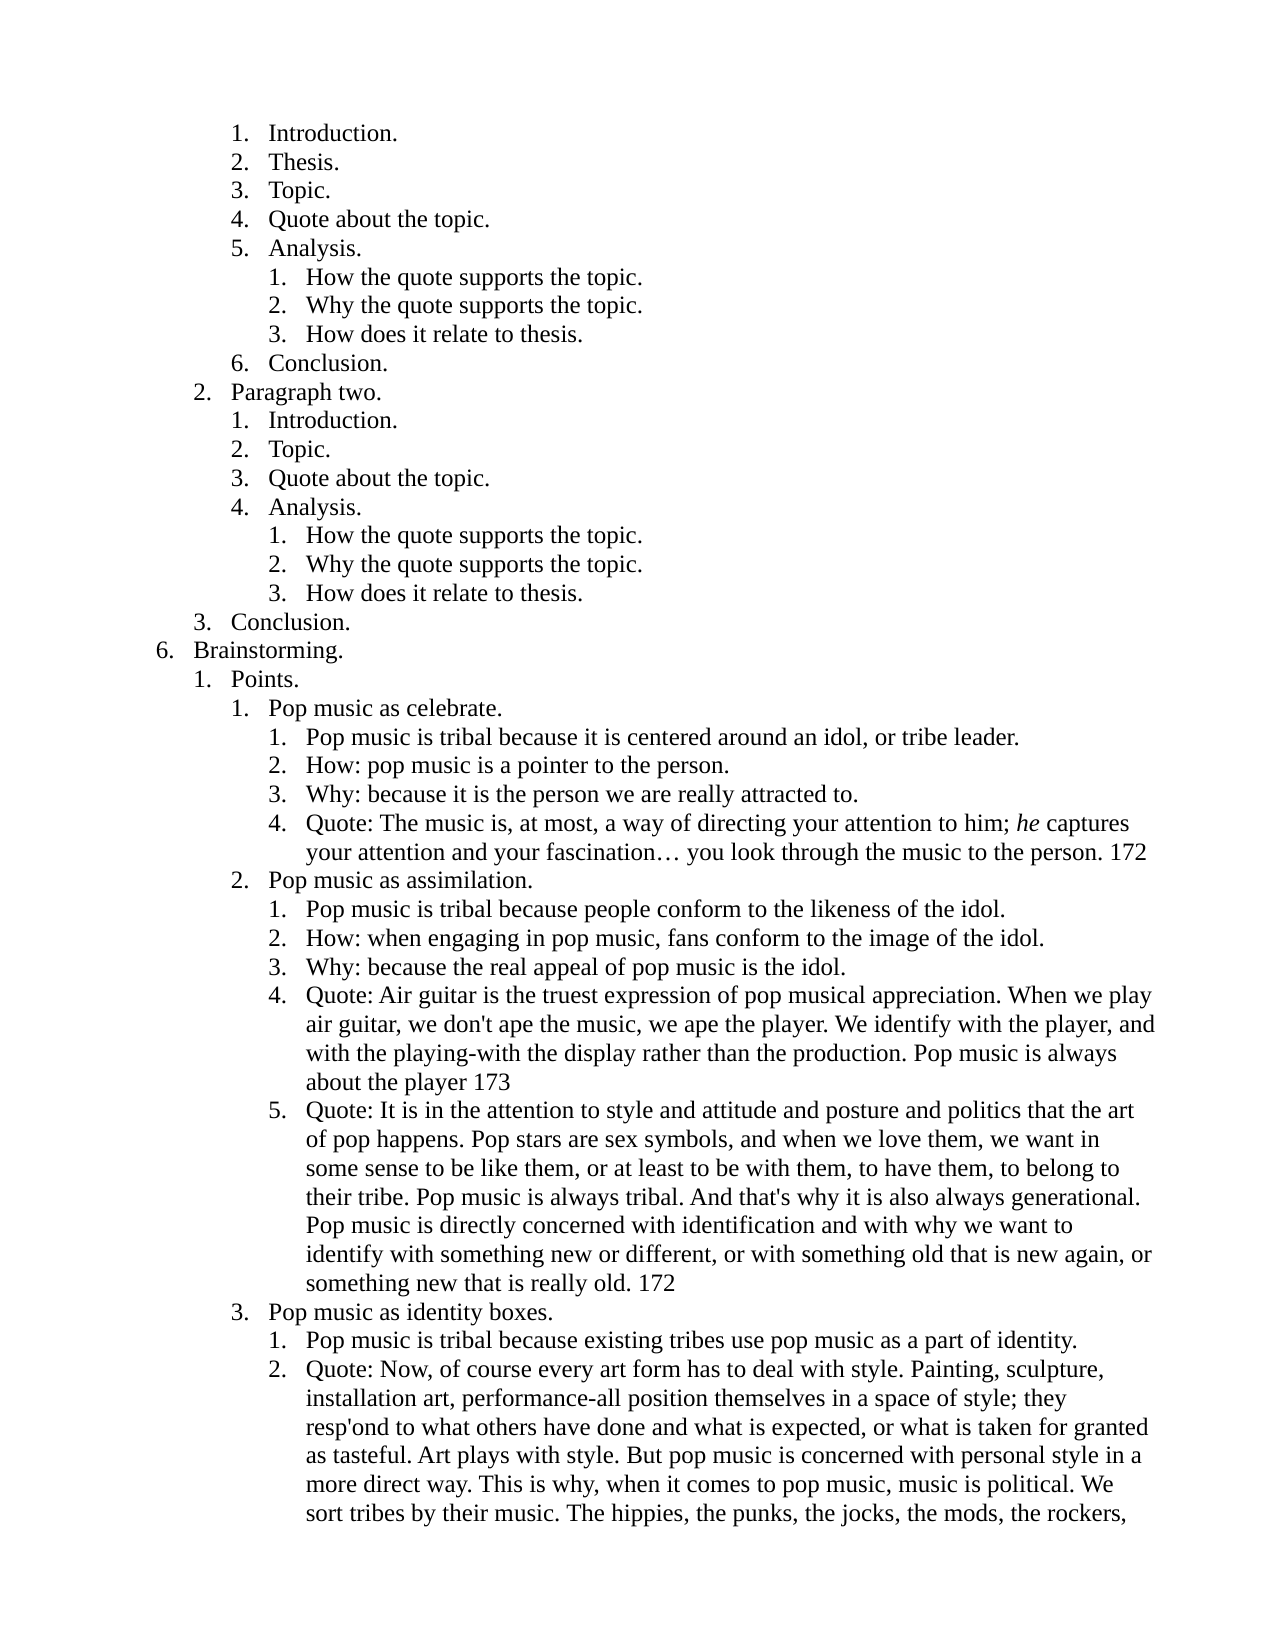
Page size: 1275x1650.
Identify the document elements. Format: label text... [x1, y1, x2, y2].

list How the quote supports the topic. [268, 521, 1157, 549]
list Topic. [231, 434, 1157, 463]
list How does it relate to thesis. [268, 578, 1157, 607]
list How the quote supports the topic. [268, 262, 1157, 291]
list Pop music is tribal because it is centered around an idol, or tribe leader. [268, 722, 1157, 751]
list Pop music is tribal because existing tribes use pop music as a part of identity. [268, 1326, 1157, 1354]
list Conclusion. [193, 607, 1157, 636]
list How does it relate to thesis. [268, 319, 1157, 348]
list Why the quote supports the topic. [268, 291, 1157, 319]
list Quote: The music is, at most, a way of directing your attention to him; he captures your attention and your fascination… you look through the music to the person. 172 [268, 808, 1157, 866]
list Brainstorming. [156, 636, 1157, 664]
list Why: because it is the person we are really attracted to. [268, 779, 1157, 808]
list Thesis. [231, 147, 1157, 176]
list How: pop music is a pointer to the person. [268, 751, 1157, 779]
list How: when engaging in pop music, fans conform to the image of the idol. [268, 923, 1157, 952]
list Quote: It is in the attention to style and attitude and posture and politics that the art of pop happens. Pop stars are sex symbols, and when we love them, we want in some sense to be like them, or at least to be with them, to have them, to belong to their tribe. Pop music is always tribal. And that's why it is also always generational. Pop music is directly concerned with identification and with why we want to identify with something new or different, or with something old that is new again, or something new that is really old. 172 [268, 1096, 1157, 1297]
list Quote about the topic. [231, 463, 1157, 492]
list Analysis. [231, 492, 1157, 521]
list Pop music is tribal because people conform to the likeness of the idol. [268, 894, 1157, 923]
list Topic. [231, 176, 1157, 204]
list Quote: Now, of course every art form has to deal with style. Painting, sculpture, installation art, performance-all position themselves in a space of style; they resp'ond to what others have done and what is expected, or what is taken for granted as tasteful. Art plays with style. But pop music is concerned with personal style in a more direct way. This is why, when it comes to pop music, music is political. We sort tribes by their music. The hippies, the punks, the jocks, the mods, the rockers, [268, 1354, 1157, 1527]
list Why: because the real appeal of pop music is the idol. [268, 952, 1157, 981]
list Quote: Air guitar is the truest expression of pop musical appreciation. When we play air guitar, we don't ape the music, we ape the player. We identify with the player, and with the playing-with the display rather than the production. Pop music is always about the player 173 [268, 981, 1157, 1096]
list Why the quote supports the topic. [268, 549, 1157, 578]
list Introduction. [231, 406, 1157, 434]
list Analysis. [231, 233, 1157, 262]
list Points. [193, 664, 1157, 693]
list Pop music as identity boxes. [231, 1297, 1157, 1326]
list Quote about the topic. [231, 204, 1157, 233]
list Introduction. [231, 118, 1157, 147]
list Conclusion. [231, 348, 1157, 377]
list Pop music as assimilation. [231, 866, 1157, 894]
list Pop music as celebrate. [231, 693, 1157, 722]
list Paragraph two. [193, 377, 1157, 406]
